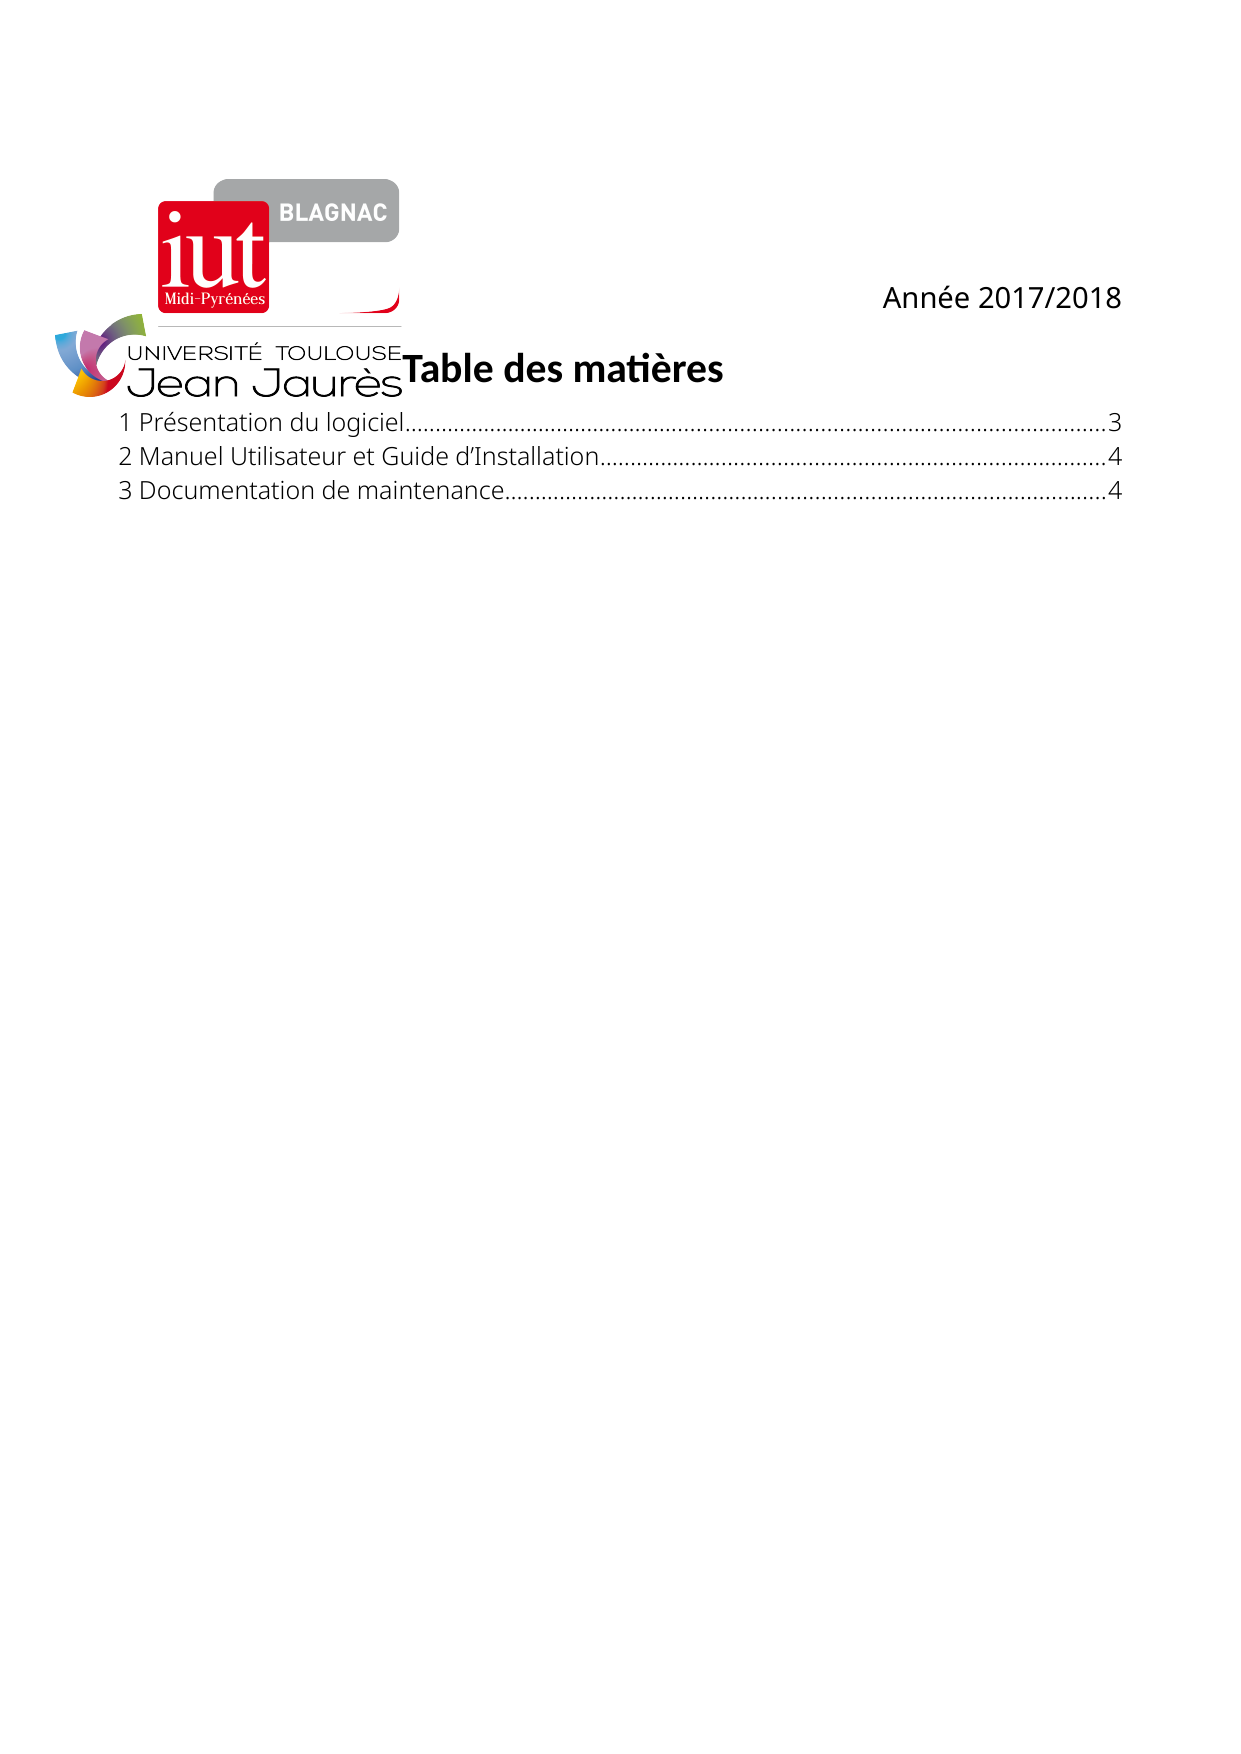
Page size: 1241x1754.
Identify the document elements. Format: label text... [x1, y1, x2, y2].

picture [55, 179, 402, 397]
text 1 Présentation du logiciel 3 [118, 405, 1122, 439]
text 3 Documentation de maintenance 4 [118, 473, 1122, 507]
subtitle Table des matières [402, 342, 1122, 392]
text 2 Manuel Utilisateur et Guide d’Installation 4 [118, 439, 1122, 473]
text Année 2017/2018 [402, 277, 1122, 317]
